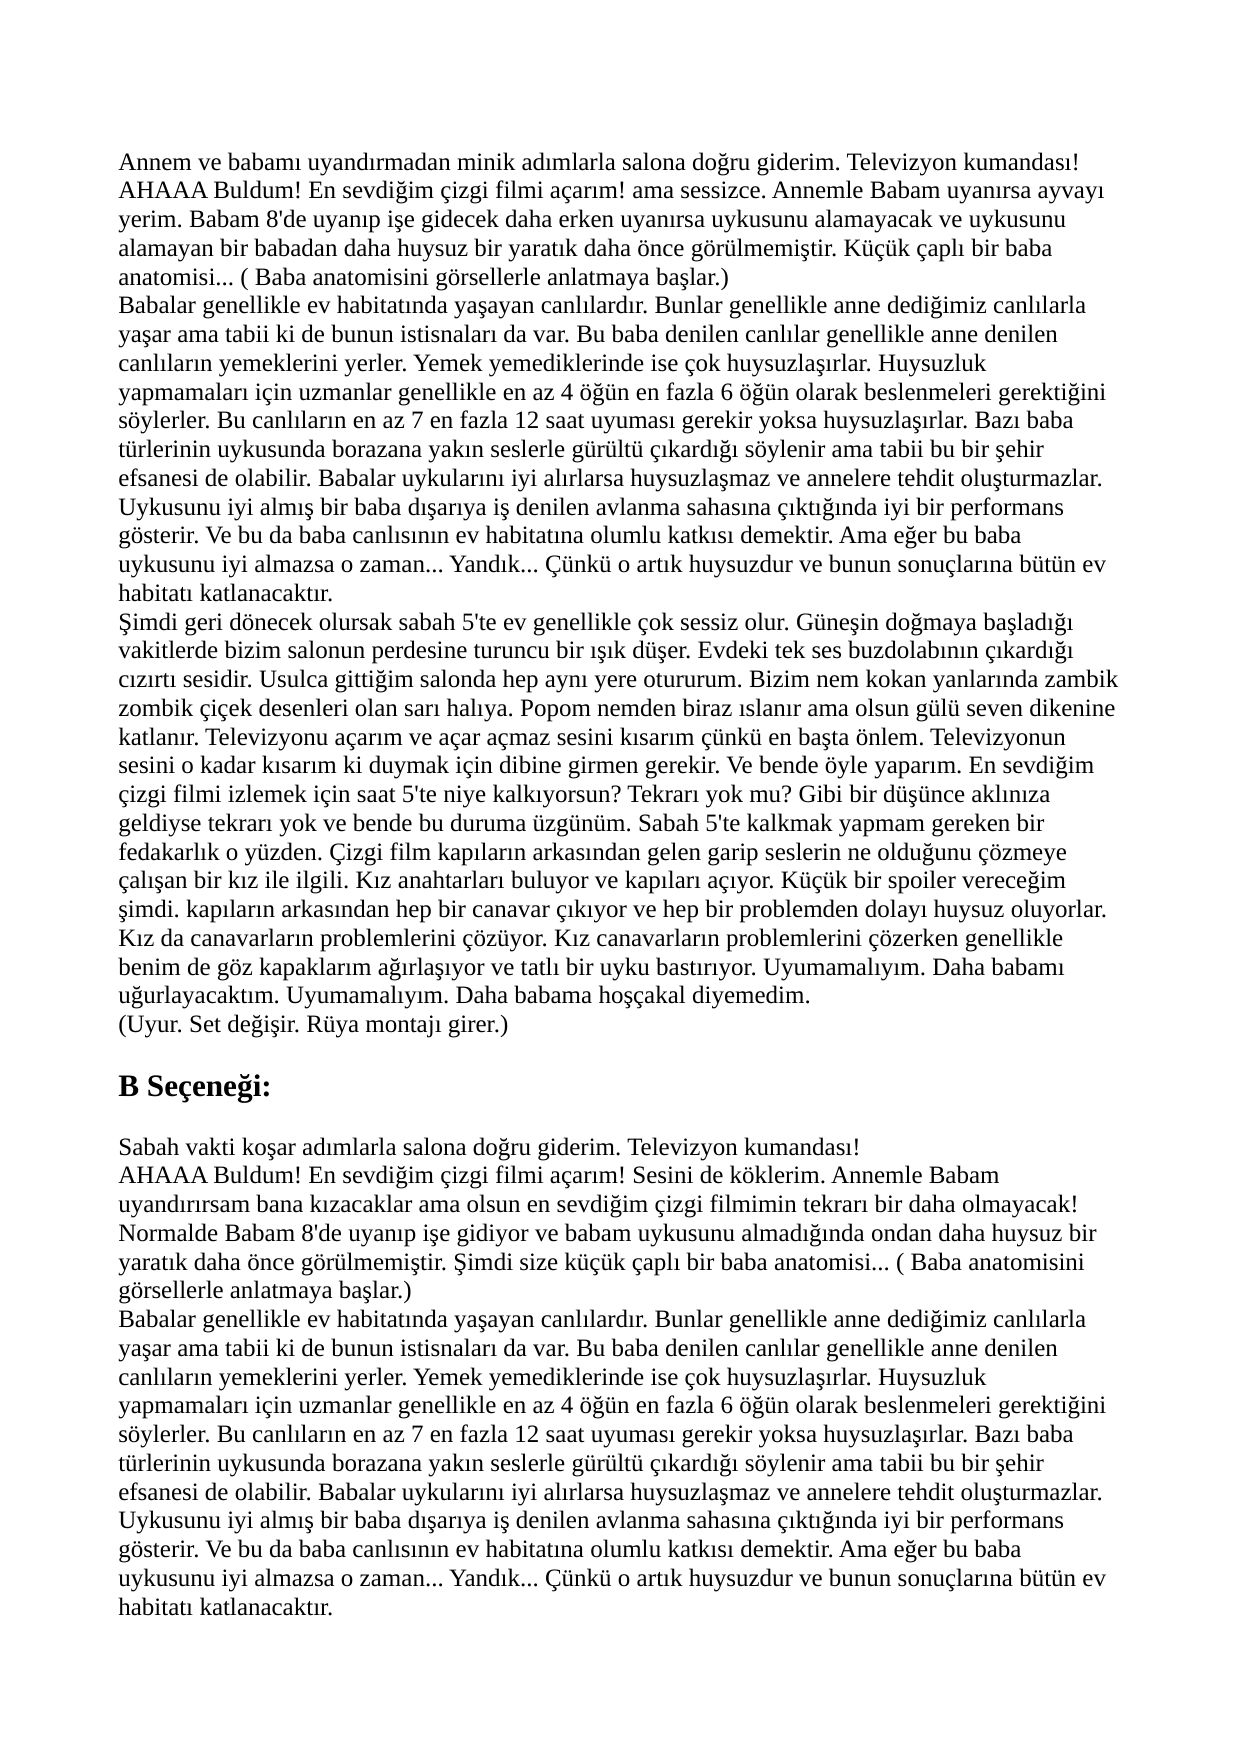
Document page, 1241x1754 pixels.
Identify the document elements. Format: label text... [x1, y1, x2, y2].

text Sabah vakti koşar adımlarla salona doğru giderim. Televizyon kumandası! [118, 1132, 1122, 1160]
text (Uyur. Set değişir. Rüya montajı girer.) [118, 1009, 1122, 1038]
text Babalar genellikle ev habitatında yaşayan canlılardır. Bunlar genellikle anne dediğimiz canlılarla yaşar ama tabii ki de bunun istisnaları da var. Bu baba denilen canlılar genellikle anne denilen canlıların yemeklerini yerler. Yemek yemediklerinde ise çok huysuzlaşırlar. Huysuzluk yapmamaları için uzmanlar genellikle en az 4 öğün en fazla 6 öğün olarak beslenmeleri gerektiğini söylerler. Bu canlıların en az 7 en fazla 12 saat uyuması gerekir yoksa huysuzlaşırlar. Bazı baba türlerinin uykusunda borazana yakın seslerle gürültü çıkardığı söylenir ama tabii bu bir şehir efsanesi de olabilir. Babalar uykularını iyi alırlarsa huysuzlaşmaz ve annelere tehdit oluşturmazlar. Uykusunu iyi almış bir baba dışarıya iş denilen avlanma sahasına çıktığında iyi bir performans gösterir. Ve bu da baba canlısının ev habitatına olumlu katkısı demektir. Ama eğer bu baba uykusunu iyi almazsa o zaman... Yandık... Çünkü o artık huysuzdur ve bunun sonuçlarına bütün ev habitatı katlanacaktır. [118, 291, 1122, 607]
text Babalar genellikle ev habitatında yaşayan canlılardır. Bunlar genellikle anne dediğimiz canlılarla yaşar ama tabii ki de bunun istisnaları da var. Bu baba denilen canlılar genellikle anne denilen canlıların yemeklerini yerler. Yemek yemediklerinde ise çok huysuzlaşırlar. Huysuzluk yapmamaları için uzmanlar genellikle en az 4 öğün en fazla 6 öğün olarak beslenmeleri gerektiğini söylerler. Bu canlıların en az 7 en fazla 12 saat uyuması gerekir yoksa huysuzlaşırlar. Bazı baba türlerinin uykusunda borazana yakın seslerle gürültü çıkardığı söylenir ama tabii bu bir şehir efsanesi de olabilir. Babalar uykularını iyi alırlarsa huysuzlaşmaz ve annelere tehdit oluşturmazlar. Uykusunu iyi almış bir baba dışarıya iş denilen avlanma sahasına çıktığında iyi bir performans gösterir. Ve bu da baba canlısının ev habitatına olumlu katkısı demektir. Ama eğer bu baba uykusunu iyi almazsa o zaman... Yandık... Çünkü o artık huysuzdur ve bunun sonuçlarına bütün ev habitatı katlanacaktır. [118, 1304, 1122, 1620]
text AHAAA Buldum! En sevdiğim çizgi filmi açarım! ama sessizce. Annemle Babam uyanırsa ayvayı yerim. Babam 8'de uyanıp işe gidecek daha erken uyanırsa uykusunu alamayacak ve uykusunu alamayan bir babadan daha huysuz bir yaratık daha önce görülmemiştir. Küçük çaplı bir baba anatomisi... ( Baba anatomisini görsellerle anlatmaya başlar.) [118, 176, 1122, 291]
text AHAAA Buldum! En sevdiğim çizgi filmi açarım! Sesini de köklerim. Annemle Babam uyandırırsam bana kızacaklar ama olsun en sevdiğim çizgi filmimin tekrarı bir daha olmayacak! Normalde Babam 8'de uyanıp işe gidiyor ve babam uykusunu almadığında ondan daha huysuz bir yaratık daha önce görülmemiştir. Şimdi size küçük çaplı bir baba anatomisi... ( Baba anatomisini görsellerle anlatmaya başlar.) [118, 1160, 1122, 1304]
text Annem ve babamı uyandırmadan minik adımlarla salona doğru giderim. Televizyon kumandası! [118, 147, 1122, 176]
text Şimdi geri dönecek olursak sabah 5'te ev genellikle çok sessiz olur. Güneşin doğmaya başladığı vakitlerde bizim salonun perdesine turuncu bir ışık düşer. Evdeki tek ses buzdolabının çıkardığı cızırtı sesidir. Usulca gittiğim salonda hep aynı yere otururum. Bizim nem kokan yanlarında zambik zombik çiçek desenleri olan sarı halıya. Popom nemden biraz ıslanır ama olsun gülü seven dikenine katlanır. Televizyonu açarım ve açar açmaz sesini kısarım çünkü en başta önlem. Televizyonun sesini o kadar kısarım ki duymak için dibine girmen gerekir. Ve bende öyle yaparım. En sevdiğim çizgi filmi izlemek için saat 5'te niye kalkıyorsun? Tekrarı yok mu? Gibi bir düşünce aklınıza geldiyse tekrarı yok ve bende bu duruma üzgünüm. Sabah 5'te kalkmak yapmam gereken bir fedakarlık o yüzden. Çizgi film kapıların arkasından gelen garip seslerin ne olduğunu çözmeye çalışan bir kız ile ilgili. Kız anahtarları buluyor ve kapıları açıyor. Küçük bir spoiler vereceğim şimdi. kapıların arkasından hep bir canavar çıkıyor ve hep bir problemden dolayı huysuz oluyorlar. Kız da canavarların problemlerini çözüyor. Kız canavarların problemlerini çözerken genellikle benim de göz kapaklarım ağırlaşıyor ve tatlı bir uyku bastırıyor. Uyumamalıyım. Daha babamı uğurlayacaktım. Uyumamalıyım. Daha babama hoşçakal diyemedim. [118, 607, 1122, 1009]
text B Seçeneği: [118, 1067, 1122, 1103]
